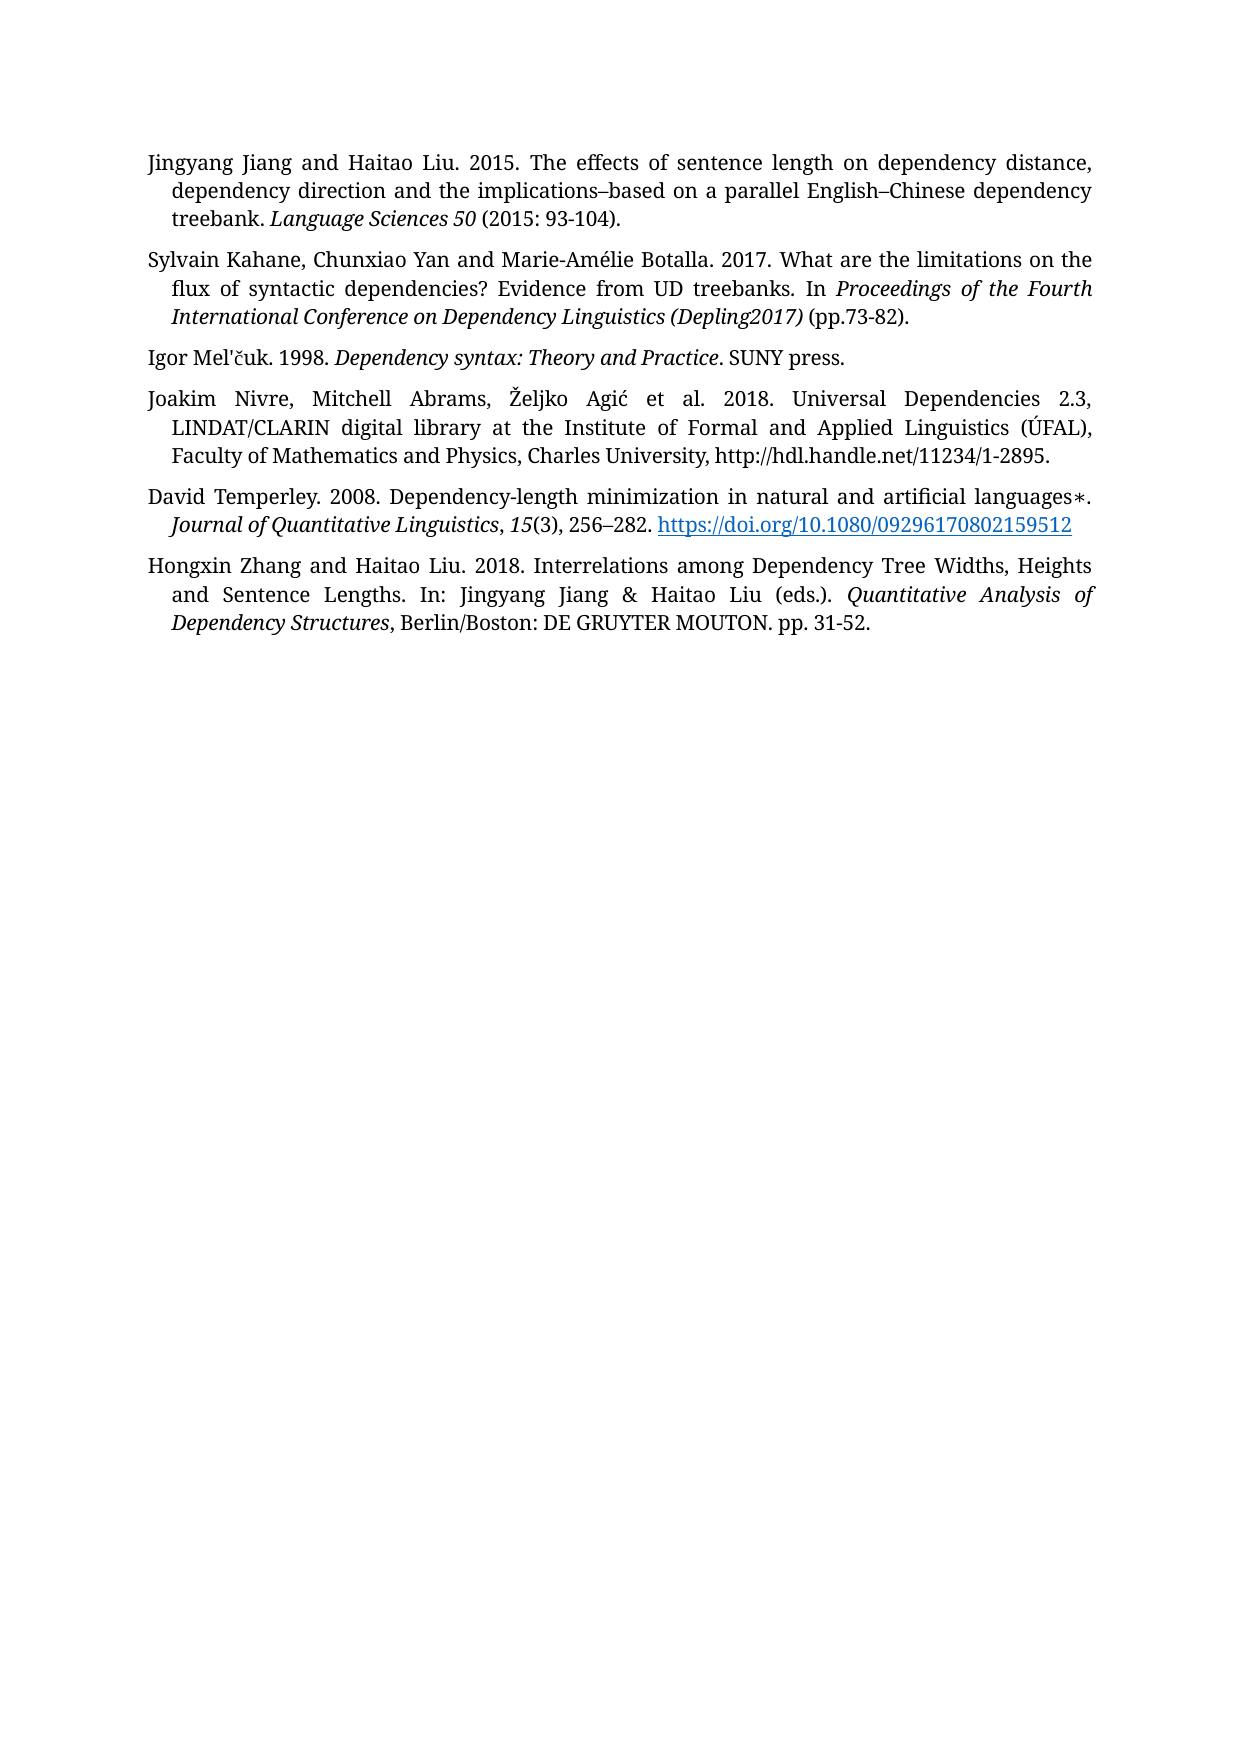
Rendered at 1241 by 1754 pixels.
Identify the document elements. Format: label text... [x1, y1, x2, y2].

text Sylvain Kahane, Chunxiao Yan and Marie-Amélie Botalla. 2017. What are the limitations on the flux of syntactic dependencies? Evidence from UD treebanks. In Proceedings of the Fourth International Conference on Dependency Linguistics (Depling2017) (pp.73-82). [148, 246, 1092, 331]
text Joakim Nivre, Mitchell Abrams, Željko Agić et al. 2018. Universal Dependencies 2.3, LINDAT/CLARIN digital library at the Institute of Formal and Applied Linguistics (ÚFAL), Faculty of Mathematics and Physics, Charles University, http://hdl.handle.net/11234/1-2895. [148, 384, 1092, 469]
text David Temperley. 2008. Dependency-length minimization in natural and artificial languages∗. Journal of Quantitative Linguistics, 15(3), 256–282. https://doi.org/10.1080/09296170802159512 [148, 482, 1092, 539]
text Igor Mel'čuk. 1998. Dependency syntax: Theory and Practice. SUNY press. [148, 343, 1092, 372]
text Jingyang Jiang and Haitao Liu. 2015. The effects of sentence length on dependency distance, dependency direction and the implications–based on a parallel English–Chinese dependency treebank. Language Sciences 50 (2015: 93-104). [148, 148, 1092, 233]
text Hongxin Zhang and Haitao Liu. 2018. Interrelations among Dependency Tree Widths, Heights and Sentence Lengths. In: Jingyang Jiang & Haitao Liu (eds.). Quantitative Analysis of Dependency Structures, Berlin/Boston: DE GRUYTER MOUTON. pp. 31-52. [148, 551, 1092, 637]
